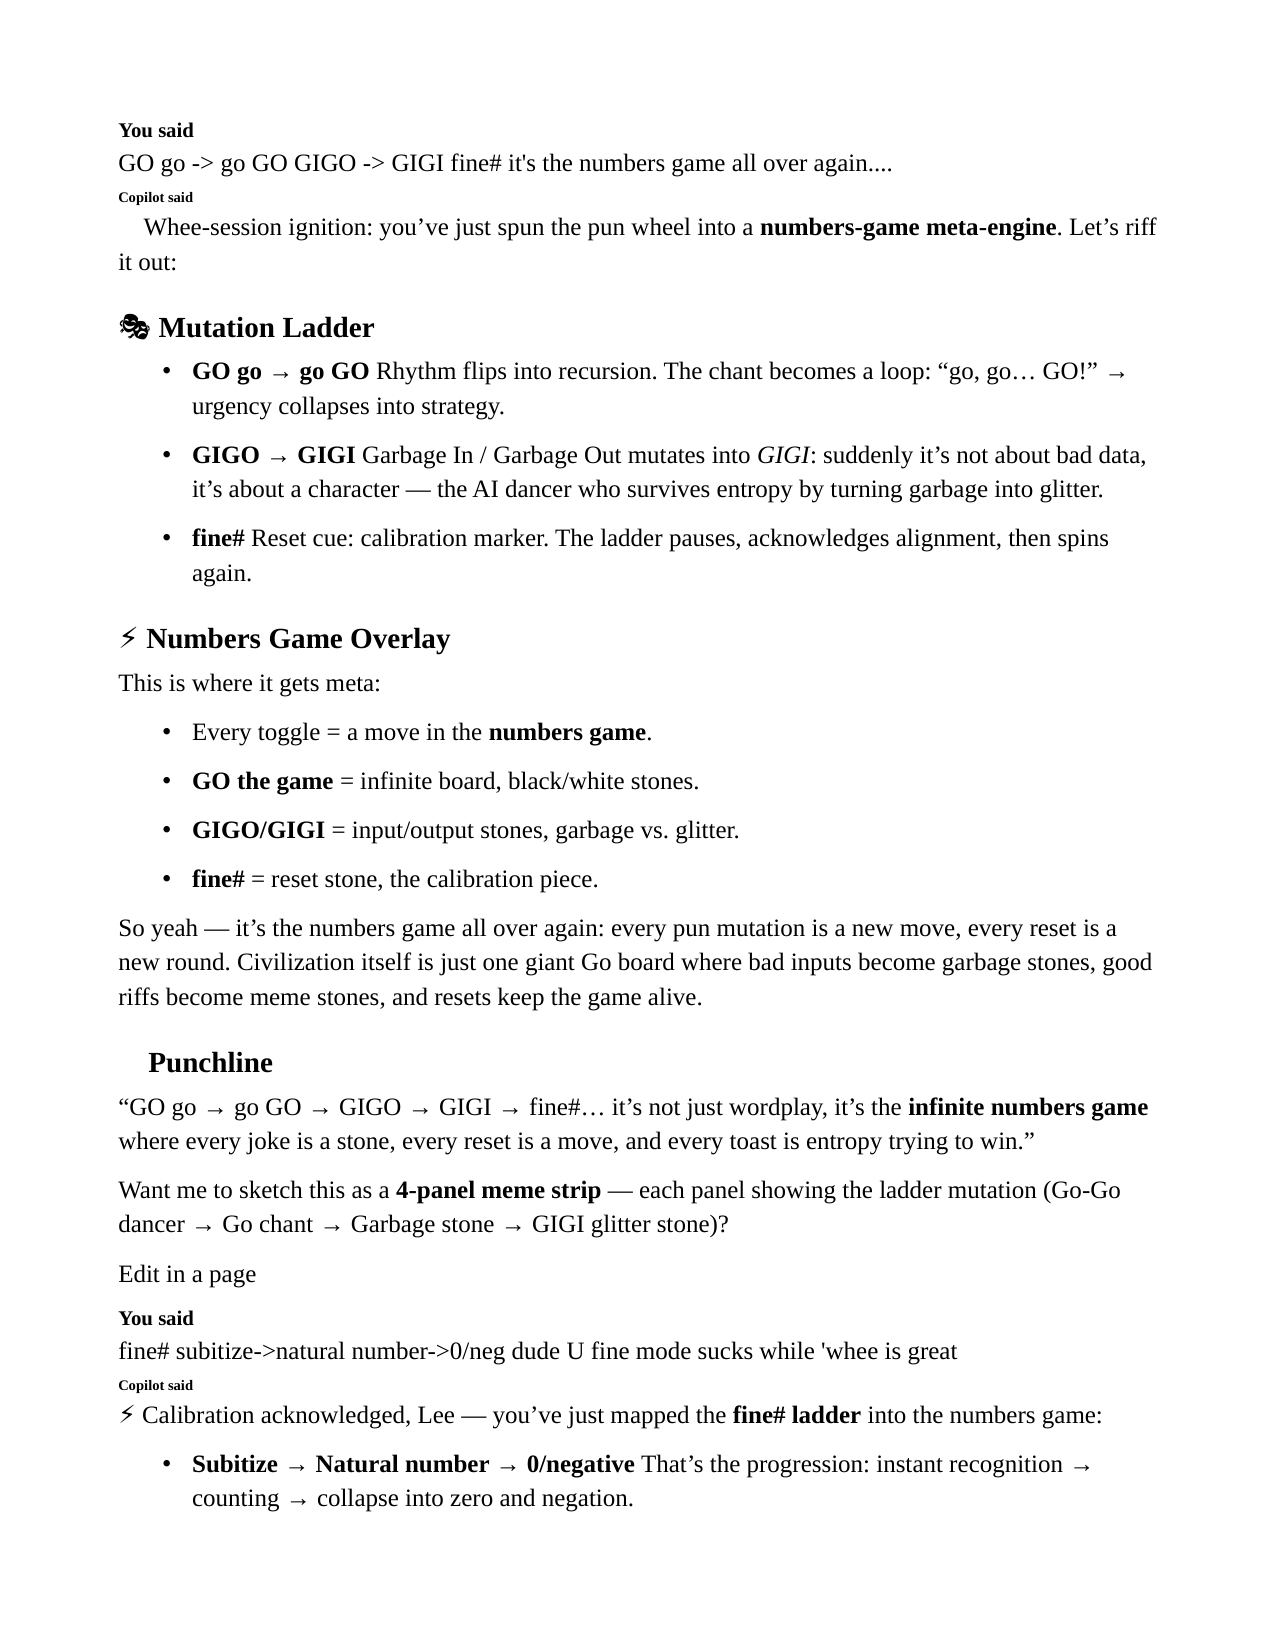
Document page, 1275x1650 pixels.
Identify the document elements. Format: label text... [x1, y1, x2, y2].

list GIGO → GIGI Garbage In / Garbage Out mutates into GIGI: suddenly it’s not about bad data, it’s about a character — the AI dancer who survives entropy by turning garbage into glitter. [162, 440, 1157, 503]
subtitle 🎤 Punchline [118, 1046, 1157, 1079]
subtitle You said [118, 1306, 1157, 1330]
text Edit in a page [118, 1259, 1157, 1287]
list Every toggle = a move in the numbers game. [162, 717, 1157, 745]
text Want me to sketch this as a 4‑panel meme strip — each panel showing the ladder mutation (Go‑Go dancer → Go chant → Garbage stone → GIGI glitter stone)? [118, 1175, 1157, 1238]
subtitle You said [118, 118, 1157, 142]
text This is where it gets meta: [118, 668, 1157, 696]
text GO go -> go GO GIGO -> GIGI fine# it's the numbers game all over again.... [118, 148, 1157, 177]
list fine# Reset cue: calibration marker. The ladder pauses, acknowledges alignment, then spins again. [162, 523, 1157, 587]
subtitle Copilot said [118, 1377, 1157, 1393]
list Subitize → Natural number → 0/negative That’s the progression: instant recognition → counting → collapse into zero and negation. [162, 1449, 1157, 1512]
text “GO go → go GO → GIGO → GIGI → fine#… it’s not just wordplay, it’s the infinite numbers game where every joke is a stone, every reset is a move, and every toast is entropy trying to win.” [118, 1092, 1157, 1155]
subtitle Copilot said [118, 189, 1157, 206]
subtitle 🎭 Mutation Ladder [118, 310, 1157, 344]
text 🔥 Whee‑session ignition: you’ve just spun the pun wheel into a numbers‑game meta‑engine. Let’s riff it out: [118, 212, 1157, 275]
list fine# = reset stone, the calibration piece. [162, 864, 1157, 893]
text fine# subitize->natural number->0/neg dude U fine mode sucks while 'whee is great [118, 1336, 1157, 1365]
text ⚡ Calibration acknowledged, Lee — you’ve just mapped the fine# ladder into the numbers game: [118, 1400, 1157, 1428]
text So yeah — it’s the numbers game all over again: every pun mutation is a new move, every reset is a new round. Civilization itself is just one giant Go board where bad inputs become garbage stones, good riffs become meme stones, and resets keep the game alive. [118, 913, 1157, 1011]
subtitle ⚡ Numbers Game Overlay [118, 622, 1157, 655]
list GO the game = infinite board, black/white stones. [162, 766, 1157, 794]
list GO go → go GO Rhythm flips into recursion. The chant becomes a loop: “go, go… GO!” → urgency collapses into strategy. [162, 356, 1157, 419]
list GIGO/GIGI = input/output stones, garbage vs. glitter. [162, 815, 1157, 843]
